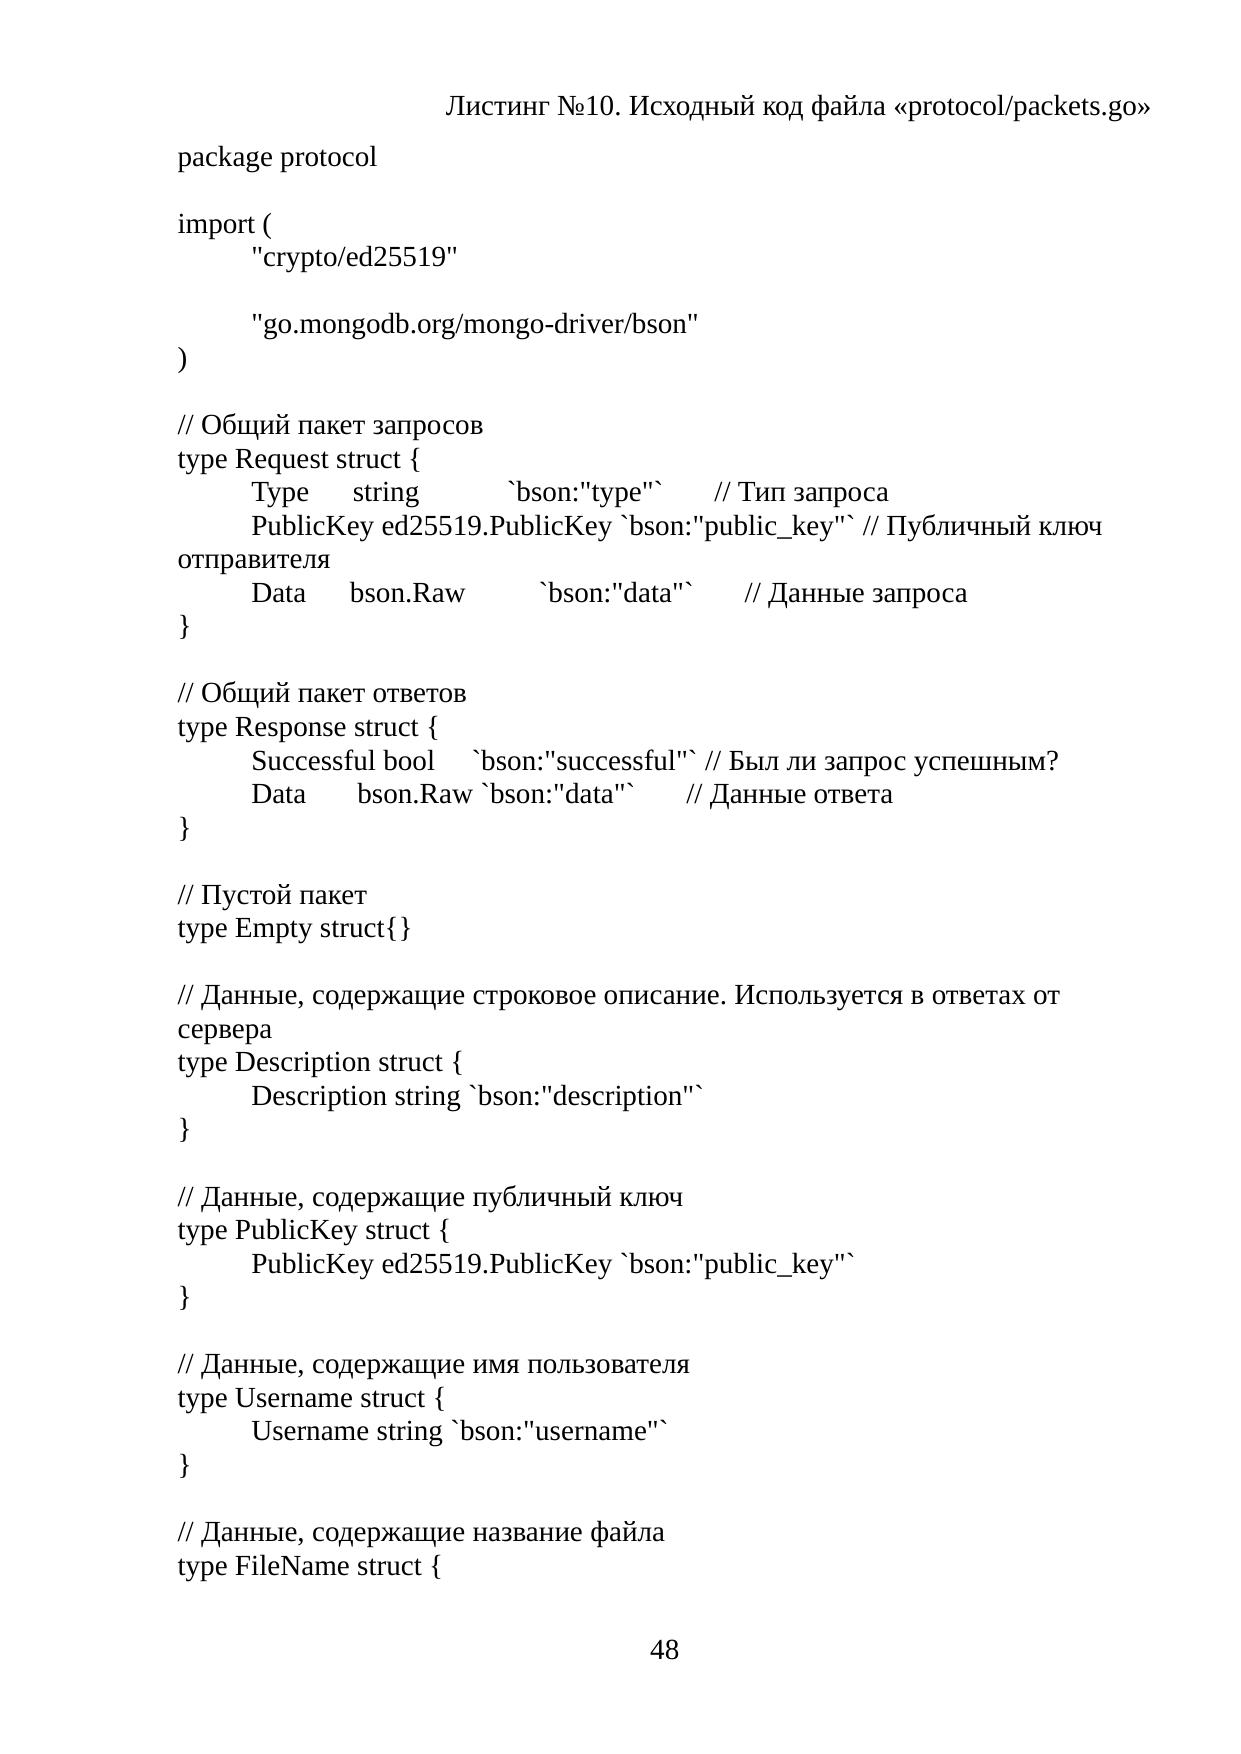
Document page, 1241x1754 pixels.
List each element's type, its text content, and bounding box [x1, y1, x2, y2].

text Type string `bson:"type"` // Тип запроса [177, 474, 1152, 508]
text Листинг №10. Исходный код файла «protocol/packets.go» [177, 88, 1152, 122]
text Data bson.Raw `bson:"data"` // Данные запроса [177, 575, 1152, 608]
text type Empty struct{} [177, 910, 1152, 944]
text // Данные, содержащие строковое описание. Используется в ответах от сервера [177, 977, 1152, 1044]
text import ( [177, 206, 1152, 239]
text PublicKey ed25519.PublicKey `bson:"public_key"` // Публичный ключ отправителя [177, 508, 1152, 575]
text // Данные, содержащие публичный ключ [177, 1179, 1152, 1212]
text type Username struct { [177, 1380, 1152, 1413]
text type PublicKey struct { [177, 1212, 1152, 1246]
text Username string `bson:"username"` [177, 1413, 1152, 1447]
text // Пустой пакет [177, 877, 1152, 910]
text // Общий пакет запросов [177, 407, 1152, 441]
text ) [177, 340, 1152, 374]
text } [177, 810, 1152, 843]
text } [177, 1112, 1152, 1145]
text } [177, 1447, 1152, 1481]
text type Request struct { [177, 441, 1152, 474]
text "go.mongodb.org/mongo-driver/bson" [177, 307, 1152, 340]
text PublicKey ed25519.PublicKey `bson:"public_key"` [177, 1246, 1152, 1279]
text // Данные, содержащие имя пользователя [177, 1346, 1152, 1380]
text // Данные, содержащие название файла [177, 1514, 1152, 1548]
text Description string `bson:"description"` [177, 1078, 1152, 1112]
text } [177, 1279, 1152, 1313]
text Successful bool `bson:"successful"` // Был ли запрос успешным? [177, 743, 1152, 776]
text type Response struct { [177, 709, 1152, 743]
text // Общий пакет ответов [177, 676, 1152, 709]
text type Description struct { [177, 1044, 1152, 1078]
text package protocol [177, 139, 1152, 172]
text } [177, 608, 1152, 642]
text "crypto/ed25519" [177, 239, 1152, 273]
text type FileName struct { [177, 1548, 1152, 1581]
text Data bson.Raw `bson:"data"` // Данные ответа [177, 776, 1152, 810]
